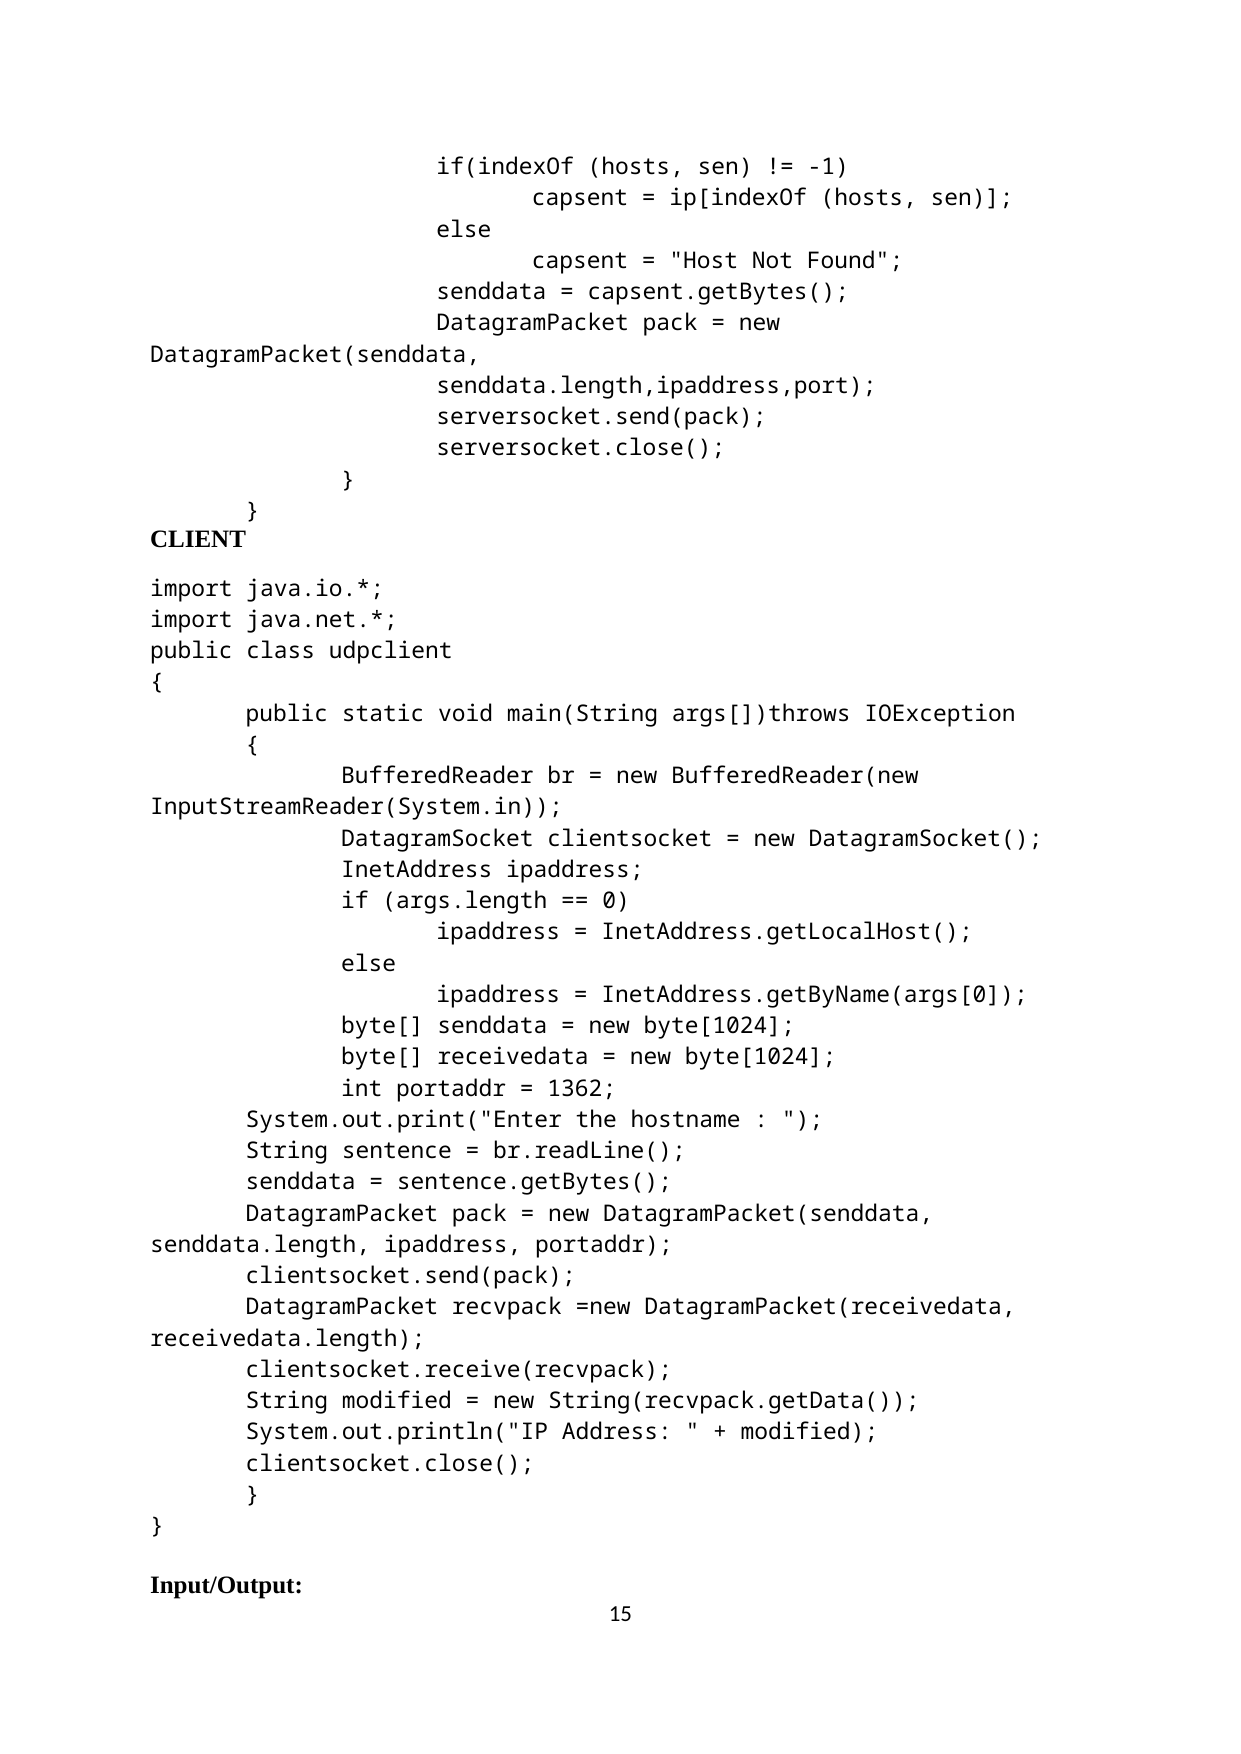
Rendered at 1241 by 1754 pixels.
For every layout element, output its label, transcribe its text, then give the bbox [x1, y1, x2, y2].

text clientsocket.send(pack); [150, 1259, 1090, 1290]
text ipaddress = InetAddress.getLocalHost(); [150, 915, 1090, 947]
text ipaddress = InetAddress.getByName(args[0]); [150, 978, 1090, 1009]
text senddata = capsent.getBytes(); [150, 275, 1090, 306]
text import java.net.*; [150, 603, 1090, 634]
text System.out.print("Enter the hostname : "); [150, 1103, 1090, 1134]
text } [150, 1509, 1090, 1540]
text else [150, 212, 1090, 244]
text { [150, 728, 1090, 759]
text String sentence = br.readLine(); [150, 1134, 1090, 1165]
text serversocket.close(); [150, 431, 1090, 462]
text senddata.length,ipaddress,port); [150, 369, 1090, 400]
text if (args.length == 0) [150, 884, 1090, 915]
text { [150, 665, 1090, 697]
text } [150, 494, 1090, 525]
text CLIENT [150, 525, 1090, 553]
text BufferedReader br = new BufferedReader(new InputStreamReader(System.in)); [150, 759, 1090, 822]
text DatagramPacket pack = new DatagramPacket(senddata, senddata.length, ipaddress, portaddr); [150, 1197, 1090, 1259]
text System.out.println("IP Address: " + modified); [150, 1415, 1090, 1447]
text if(indexOf (hosts, sen) != -1) [150, 150, 1090, 181]
text clientsocket.close(); [150, 1447, 1090, 1478]
text import java.io.*; [150, 572, 1090, 603]
text byte[] receivedata = new byte[1024]; [150, 1040, 1090, 1072]
text DatagramSocket clientsocket = new DatagramSocket(); [150, 822, 1090, 853]
text int portaddr = 1362; [150, 1072, 1090, 1103]
text InetAddress ipaddress; [150, 853, 1090, 884]
text DatagramPacket recvpack =new DatagramPacket(receivedata, receivedata.length); [150, 1290, 1090, 1353]
text DatagramPacket pack = new DatagramPacket(senddata, [150, 306, 1090, 369]
text public static void main(String args[])throws IOException [150, 697, 1090, 728]
text senddata = sentence.getBytes(); [150, 1165, 1090, 1197]
text String modified = new String(recvpack.getData()); [150, 1384, 1090, 1415]
text capsent = ip[indexOf (hosts, sen)]; [150, 181, 1090, 212]
text byte[] senddata = new byte[1024]; [150, 1009, 1090, 1040]
text public class udpclient [150, 634, 1090, 665]
text else [150, 947, 1090, 978]
text } [150, 462, 1090, 494]
text Input/Output: [150, 1572, 1090, 1599]
text capsent = "Host Not Found"; [150, 244, 1090, 275]
text } [150, 1478, 1090, 1509]
text serversocket.send(pack); [150, 400, 1090, 431]
text clientsocket.receive(recvpack); [150, 1353, 1090, 1384]
